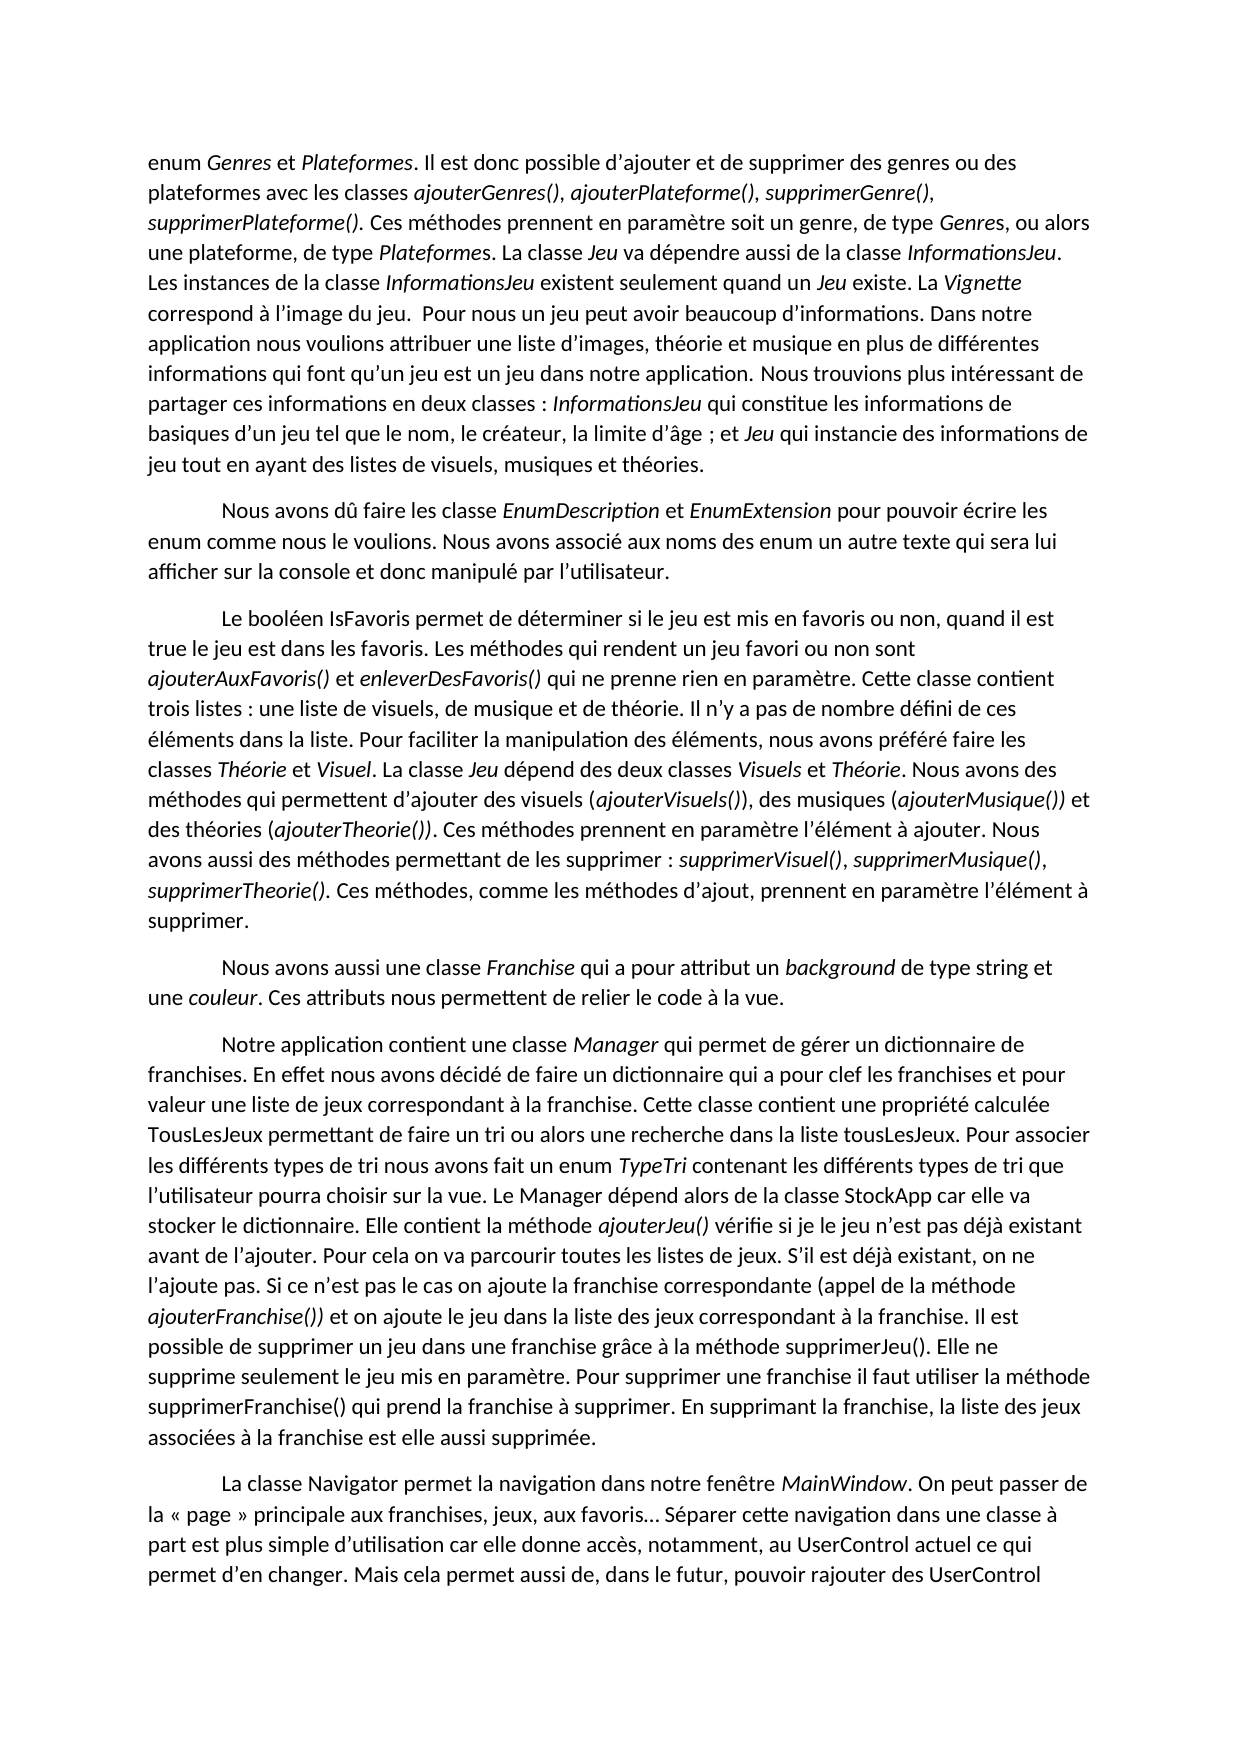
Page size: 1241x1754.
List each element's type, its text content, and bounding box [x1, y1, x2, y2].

text La classe Navigator permet la navigation dans notre fenêtre MainWindow. On peut passer de la « page » principale aux franchises, jeux, aux favoris… Séparer cette navigation dans une classe à part est plus simple d’utilisation car elle donne accès, notamment, au UserControl actuel ce qui permet d’en changer. Mais cela permet aussi de, dans le futur, pouvoir rajouter des UserControl [148, 1469, 1093, 1588]
text Le booléen IsFavoris permet de déterminer si le jeu est mis en favoris ou non, quand il est true le jeu est dans les favoris. Les méthodes qui rendent un jeu favori ou non sont ajouterAuxFavoris() et enleverDesFavoris() qui ne prenne rien en paramètre. Cette classe contient trois listes : une liste de visuels, de musique et de théorie. Il n’y a pas de nombre défini de ces éléments dans la liste. Pour faciliter la manipulation des éléments, nous avons préféré faire les classes Théorie et Visuel. La classe Jeu dépend des deux classes Visuels et Théorie. Nous avons des méthodes qui permettent d’ajouter des visuels (ajouterVisuels()), des musiques (ajouterMusique()) et des théories (ajouterTheorie()). Ces méthodes prennent en paramètre l’élément à ajouter. Nous avons aussi des méthodes permettant de les supprimer : supprimerVisuel(), supprimerMusique(), supprimerTheorie(). Ces méthodes, comme les méthodes d’ajout, prennent en paramètre l’élément à supprimer. [148, 604, 1093, 934]
text Nous avons aussi une classe Franchise qui a pour attribut un background de type string et une couleur. Ces attributs nous permettent de relier le code à la vue. [148, 953, 1093, 1011]
text Nous avons dû faire les classe EnumDescription et EnumExtension pour pouvoir écrire les enum comme nous le voulions. Nous avons associé aux noms des enum un autre texte qui sera lui afficher sur la console et donc manipulé par l’utilisateur. [148, 497, 1093, 585]
text Notre application contient une classe Manager qui permet de gérer un dictionnaire de franchises. En effet nous avons décidé de faire un dictionnaire qui a pour clef les franchises et pour valeur une liste de jeux correspondant à la franchise. Cette classe contient une propriété calculée TousLesJeux permettant de faire un tri ou alors une recherche dans la liste tousLesJeux. Pour associer les différents types de tri nous avons fait un enum TypeTri contenant les différents types de tri que l’utilisateur pourra choisir sur la vue. Le Manager dépend alors de la classe StockApp car elle va stocker le dictionnaire. Elle contient la méthode ajouterJeu() vérifie si je le jeu n’est pas déjà existant avant de l’ajouter. Pour cela on va parcourir toutes les listes de jeux. S’il est déjà existant, on ne l’ajoute pas. Si ce n’est pas le cas on ajoute la franchise correspondante (appel de la méthode ajouterFranchise()) et on ajoute le jeu dans la liste des jeux correspondant à la franchise. Il est possible de supprimer un jeu dans une franchise grâce à la méthode supprimerJeu(). Elle ne supprime seulement le jeu mis en paramètre. Pour supprimer une franchise il faut utiliser la méthode supprimerFranchise() qui prend la franchise à supprimer. En supprimant la franchise, la liste des jeux associées à la franchise est elle aussi supprimée. [148, 1030, 1093, 1451]
text enum Genres et Plateformes. Il est donc possible d’ajouter et de supprimer des genres ou des plateformes avec les classes ajouterGenres(), ajouterPlateforme(), supprimerGenre(), supprimerPlateforme(). Ces méthodes prennent en paramètre soit un genre, de type Genres, ou alors une plateforme, de type Plateformes. La classe Jeu va dépendre aussi de la classe InformationsJeu. Les instances de la classe InformationsJeu existent seulement quand un Jeu existe. La Vignette correspond à l’image du jeu. Pour nous un jeu peut avoir beaucoup d’informations. Dans notre application nous voulions attribuer une liste d’images, théorie et musique en plus de différentes informations qui font qu’un jeu est un jeu dans notre application. Nous trouvions plus intéressant de partager ces informations en deux classes : InformationsJeu qui constitue les informations de basiques d’un jeu tel que le nom, le créateur, la limite d’âge ; et Jeu qui instancie des informations de jeu tout en ayant des listes de visuels, musiques et théories. [148, 148, 1093, 478]
